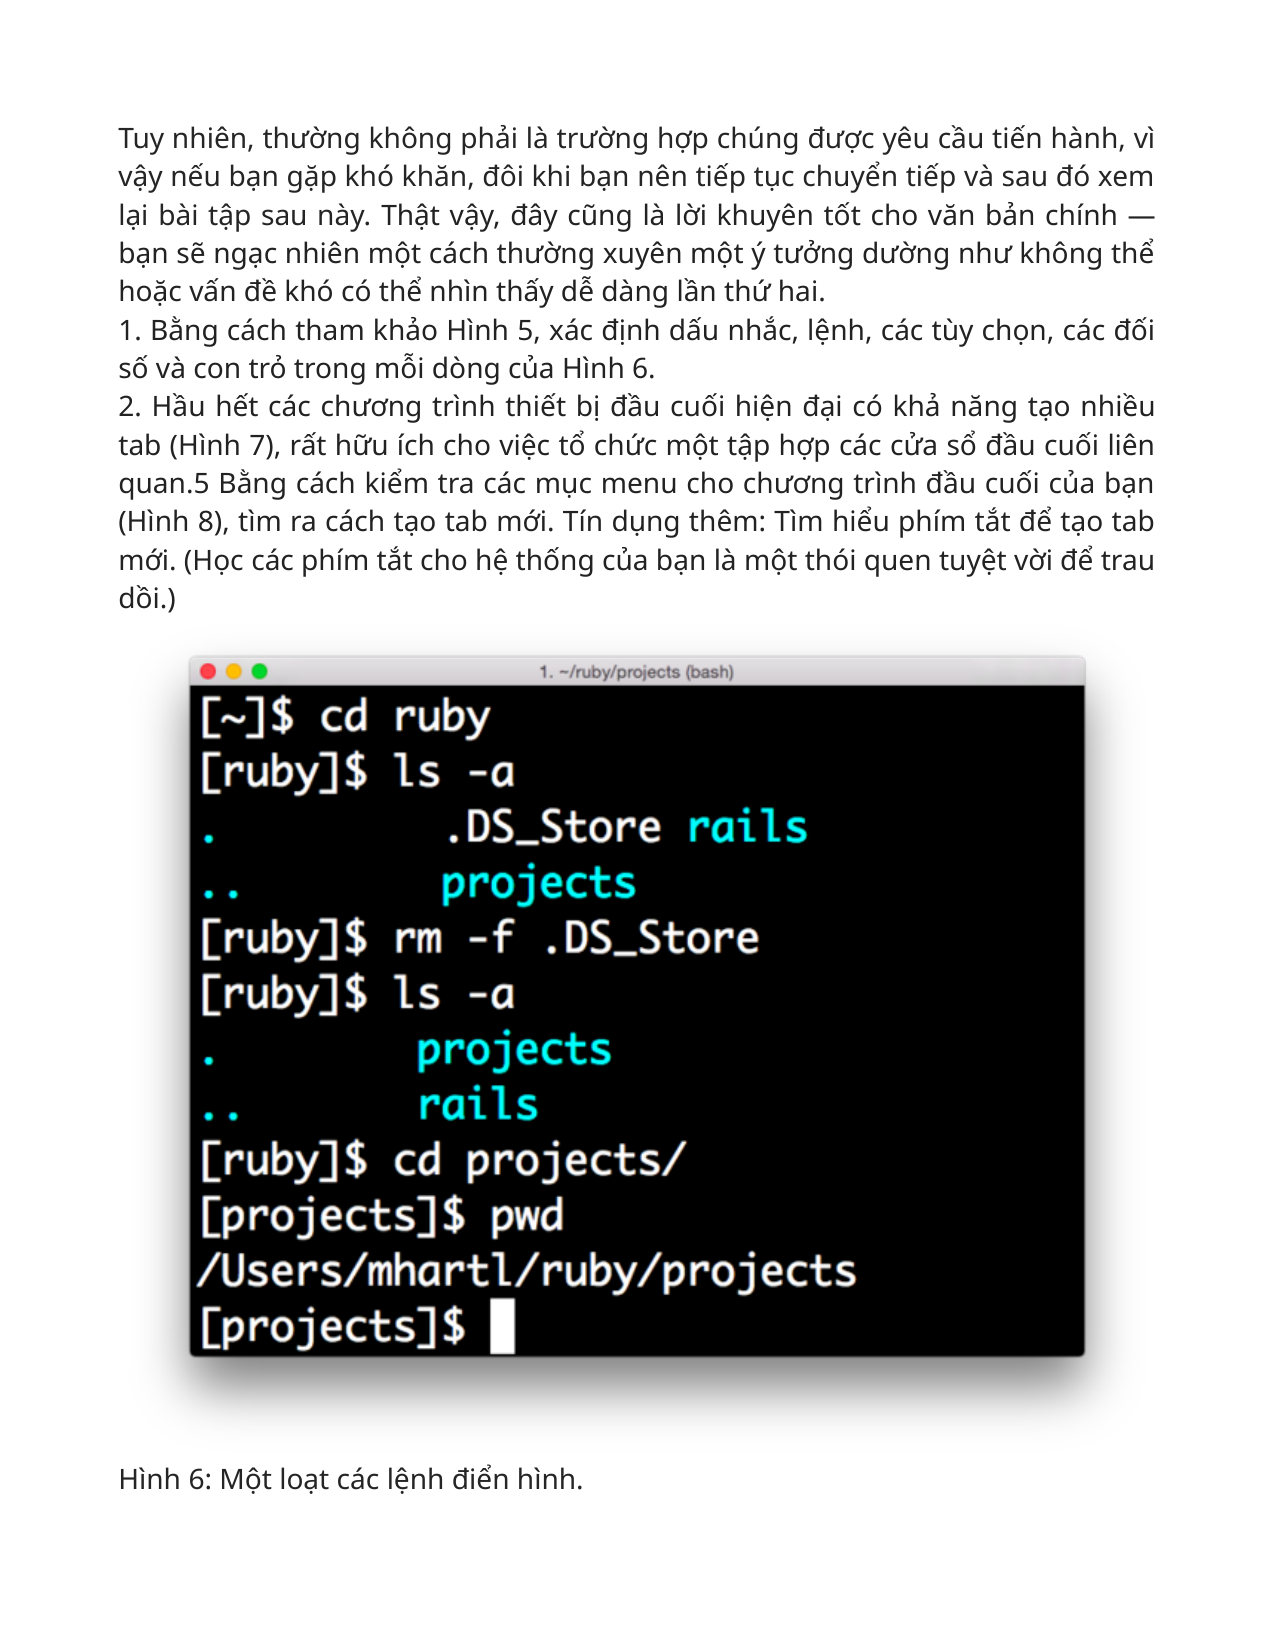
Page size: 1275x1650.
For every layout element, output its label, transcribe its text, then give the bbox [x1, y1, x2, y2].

text Tuy nhiên, thường không phải là trường hợp chúng được yêu cầu tiến hành, vì vậy nếu bạn gặp khó khăn, đôi khi bạn nên tiếp tục chuyển tiếp và sau đó xem lại bài tập sau này. Thật vậy, đây cũng là lời khuyên tốt cho văn bản chính — bạn sẽ ngạc nhiên một cách thường xuyên một ý tưởng dường như không thể hoặc vấn đề khó có thể nhìn thấy dễ dàng lần thứ hai. [118, 118, 1157, 310]
picture [118, 616, 1157, 1460]
text 1. Bằng cách tham khảo Hình 5, xác định dấu nhắc, lệnh, các tùy chọn, các đối số và con trỏ trong mỗi dòng của Hình 6. [118, 310, 1157, 386]
text 2. Hầu hết các chương trình thiết bị đầu cuối hiện đại có khả năng tạo nhiều tab (Hình 7), rất hữu ích cho việc tổ chức một tập hợp các cửa sổ đầu cuối liên quan.5 Bằng cách kiểm tra các mục menu cho chương trình đầu cuối của bạn (Hình 8), tìm ra cách tạo tab mới. Tín dụng thêm: Tìm hiểu phím tắt để tạo tab mới. (Học ​​các phím tắt cho hệ thống của bạn là một thói quen tuyệt vời để trau dồi.) [118, 386, 1157, 616]
text Hình 6: Một loạt các lệnh điển hình. [118, 1460, 1157, 1498]
